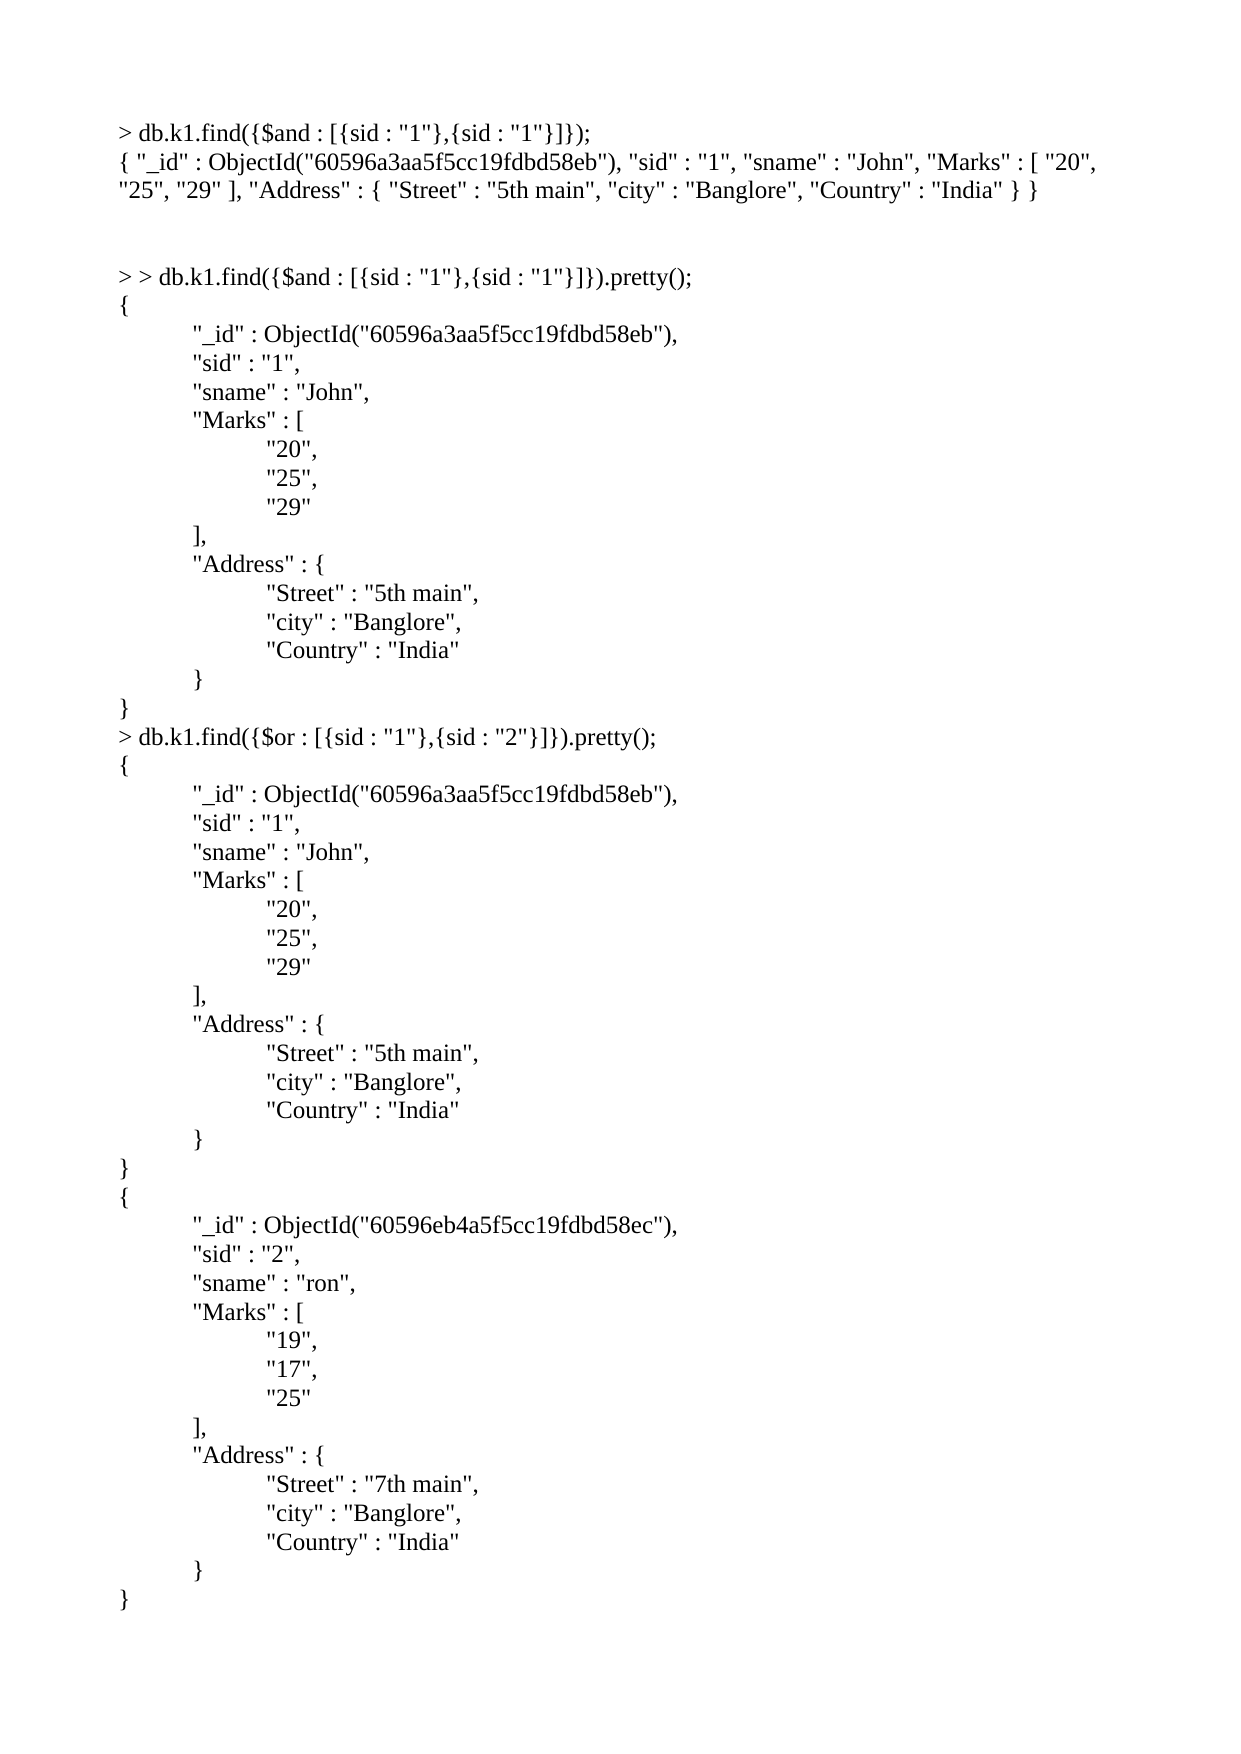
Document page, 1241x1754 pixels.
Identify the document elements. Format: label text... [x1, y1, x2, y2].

text "25", [118, 923, 1122, 952]
text "Address" : { [118, 1441, 1122, 1469]
text { [118, 1182, 1122, 1211]
text "20", [118, 894, 1122, 923]
text "city" : "Banglore", [118, 1067, 1122, 1096]
text "sname" : "ron", [118, 1268, 1122, 1297]
text } [118, 1556, 1122, 1584]
text ], [118, 1412, 1122, 1441]
text { [118, 751, 1122, 779]
text "city" : "Banglore", [118, 607, 1122, 636]
text "Street" : "5th main", [118, 578, 1122, 607]
text } [118, 664, 1122, 693]
text ], [118, 521, 1122, 549]
text "city" : "Banglore", [118, 1498, 1122, 1527]
text { "_id" : ObjectId("60596a3aa5f5cc19fdbd58eb"), "sid" : "1", "sname" : "John", "Marks" : [ "20", "25", "29" ], "Address" : { "Street" : "5th main", "city" : "Banglore", "Country" : "India" } } [118, 147, 1122, 204]
text "25" [118, 1383, 1122, 1412]
text "Marks" : [ [118, 866, 1122, 894]
text "17", [118, 1354, 1122, 1383]
text "19", [118, 1326, 1122, 1354]
text > > db.k1.find({$and : [{sid : "1"},{sid : "1"}]}).pretty(); [118, 262, 1122, 291]
text "_id" : ObjectId("60596a3aa5f5cc19fdbd58eb"), [118, 779, 1122, 808]
text "_id" : ObjectId("60596eb4a5f5cc19fdbd58ec"), [118, 1211, 1122, 1239]
text "Country" : "India" [118, 1096, 1122, 1124]
text "25", [118, 463, 1122, 492]
text "20", [118, 434, 1122, 463]
text > db.k1.find({$or : [{sid : "1"},{sid : "2"}]}).pretty(); [118, 722, 1122, 751]
text "Address" : { [118, 549, 1122, 578]
text "sid" : "1", [118, 808, 1122, 837]
text > db.k1.find({$and : [{sid : "1"},{sid : "1"}]}); [118, 118, 1122, 147]
text "Address" : { [118, 1009, 1122, 1038]
text "sname" : "John", [118, 377, 1122, 406]
text "sname" : "John", [118, 837, 1122, 866]
text "Street" : "5th main", [118, 1038, 1122, 1067]
text "Street" : "7th main", [118, 1469, 1122, 1498]
text } [118, 1153, 1122, 1182]
text ], [118, 981, 1122, 1009]
text "sid" : "1", [118, 348, 1122, 377]
text "_id" : ObjectId("60596a3aa5f5cc19fdbd58eb"), [118, 319, 1122, 348]
text "Country" : "India" [118, 636, 1122, 664]
text { [118, 291, 1122, 319]
text "sid" : "2", [118, 1239, 1122, 1268]
text } [118, 693, 1122, 722]
text "29" [118, 952, 1122, 981]
text "Country" : "India" [118, 1527, 1122, 1556]
text } [118, 1124, 1122, 1153]
text "Marks" : [ [118, 1297, 1122, 1326]
text "29" [118, 492, 1122, 521]
text } [118, 1584, 1122, 1613]
text "Marks" : [ [118, 406, 1122, 434]
